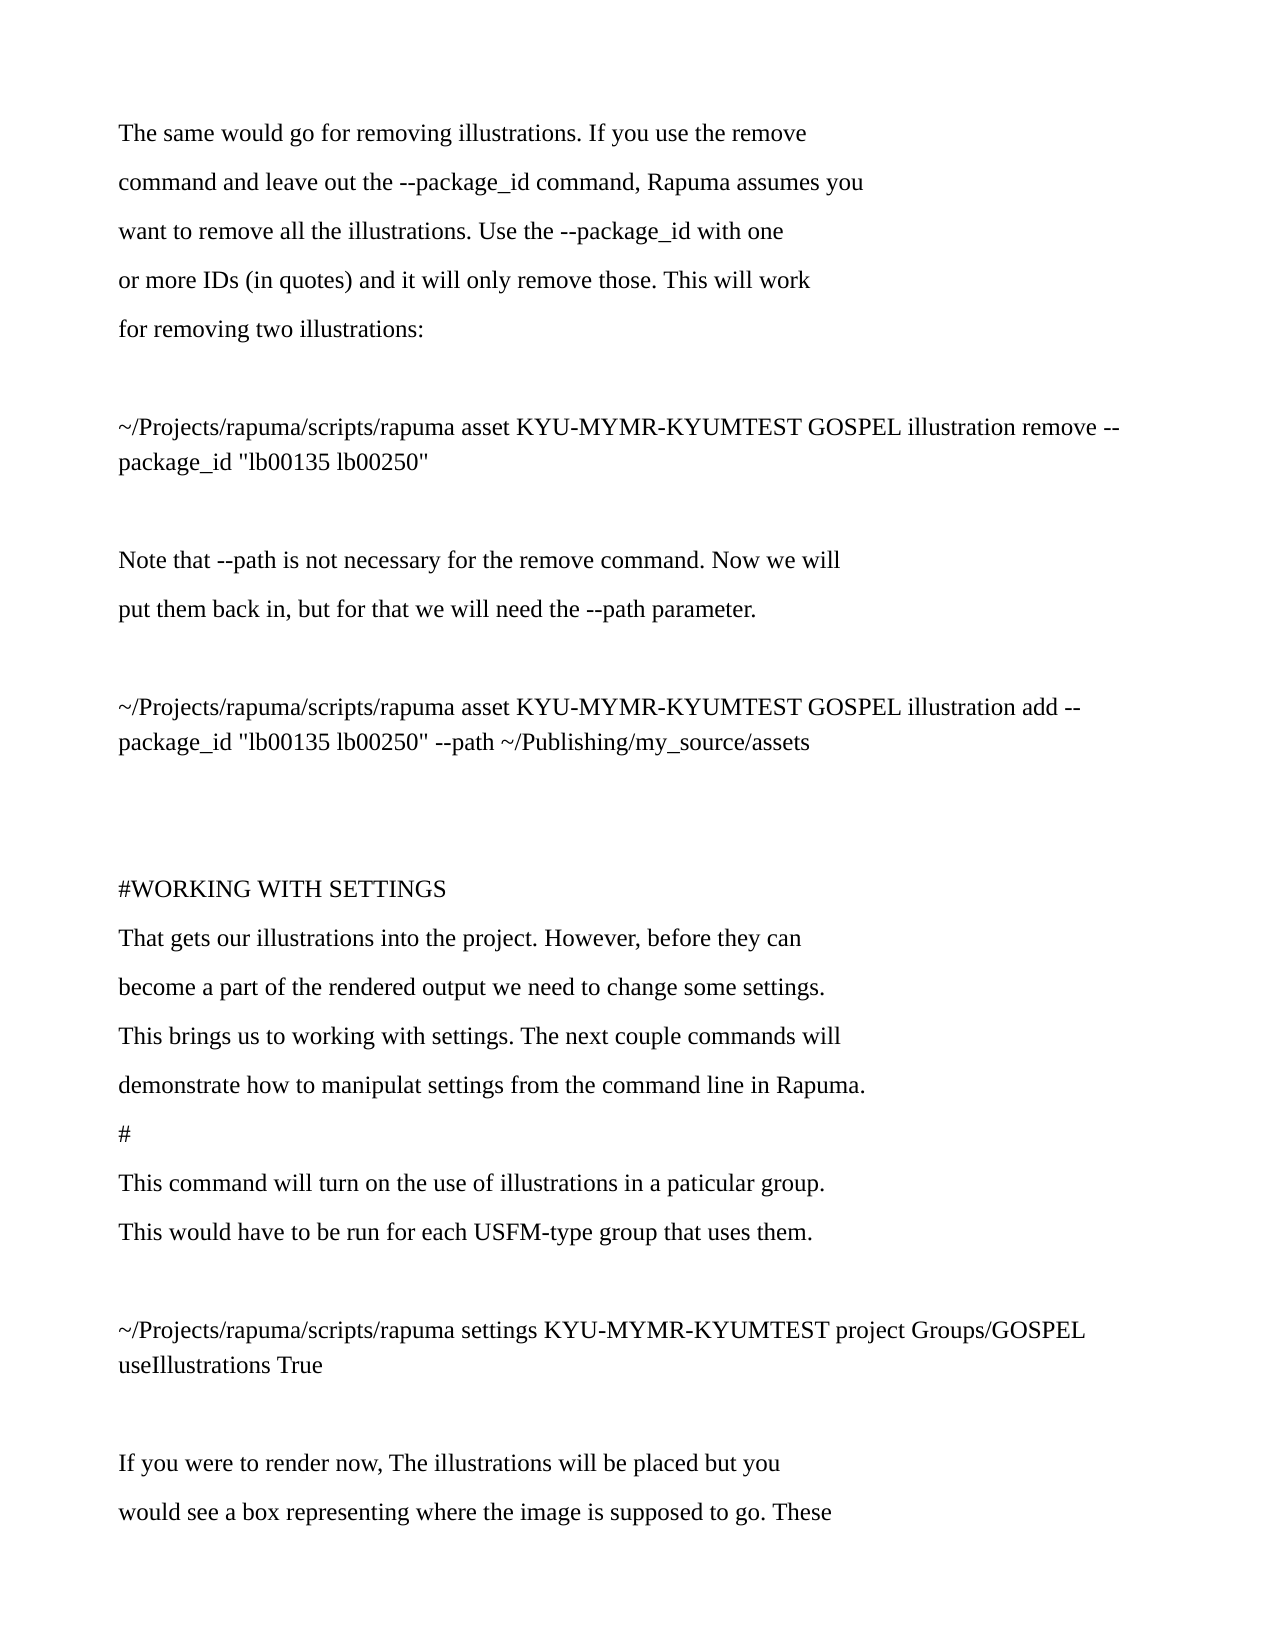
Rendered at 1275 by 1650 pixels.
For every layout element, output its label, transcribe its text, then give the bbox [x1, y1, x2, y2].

text ~/Projects/rapuma/scripts/rapuma settings KYU-MYMR-KYUMTEST project Groups/GOSPEL useIllustrations True [118, 1316, 1157, 1379]
text put them back in, but for that we will need the --path parameter. [118, 594, 1157, 623]
text would see a box representing where the image is supposed to go. These [118, 1497, 1157, 1526]
text want to remove all the illustrations. Use the --package_id with one [118, 216, 1157, 245]
text Note that --path is not necessary for the remove command. Now we will [118, 545, 1157, 574]
text demonstrate how to manipulat settings from the command line in Rapuma. [118, 1070, 1157, 1099]
text If you were to render now, The illustrations will be placed but you [118, 1448, 1157, 1477]
text That gets our illustrations into the project. However, before they can [118, 923, 1157, 952]
text become a part of the rendered output we need to change some settings. [118, 972, 1157, 1001]
text This brings us to working with settings. The next couple commands will [118, 1021, 1157, 1050]
text command and leave out the --package_id command, Rapuma assumes you [118, 167, 1157, 196]
text This command will turn on the use of illustrations in a paticular group. [118, 1168, 1157, 1197]
text #WORKING WITH SETTINGS [118, 874, 1157, 903]
text ~/Projects/rapuma/scripts/rapuma asset KYU-MYMR-KYUMTEST GOSPEL illustration remove --package_id "lb00135 lb00250" [118, 412, 1157, 476]
text ~/Projects/rapuma/scripts/rapuma asset KYU-MYMR-KYUMTEST GOSPEL illustration add --package_id "lb00135 lb00250" --path ~/Publishing/my_source/assets [118, 692, 1157, 756]
text # [118, 1119, 1157, 1148]
text or more IDs (in quotes) and it will only remove those. This will work [118, 265, 1157, 294]
text The same would go for removing illustrations. If you use the remove [118, 118, 1157, 147]
text for removing two illustrations: [118, 314, 1157, 343]
text This would have to be run for each USFM-type group that uses them. [118, 1217, 1157, 1246]
